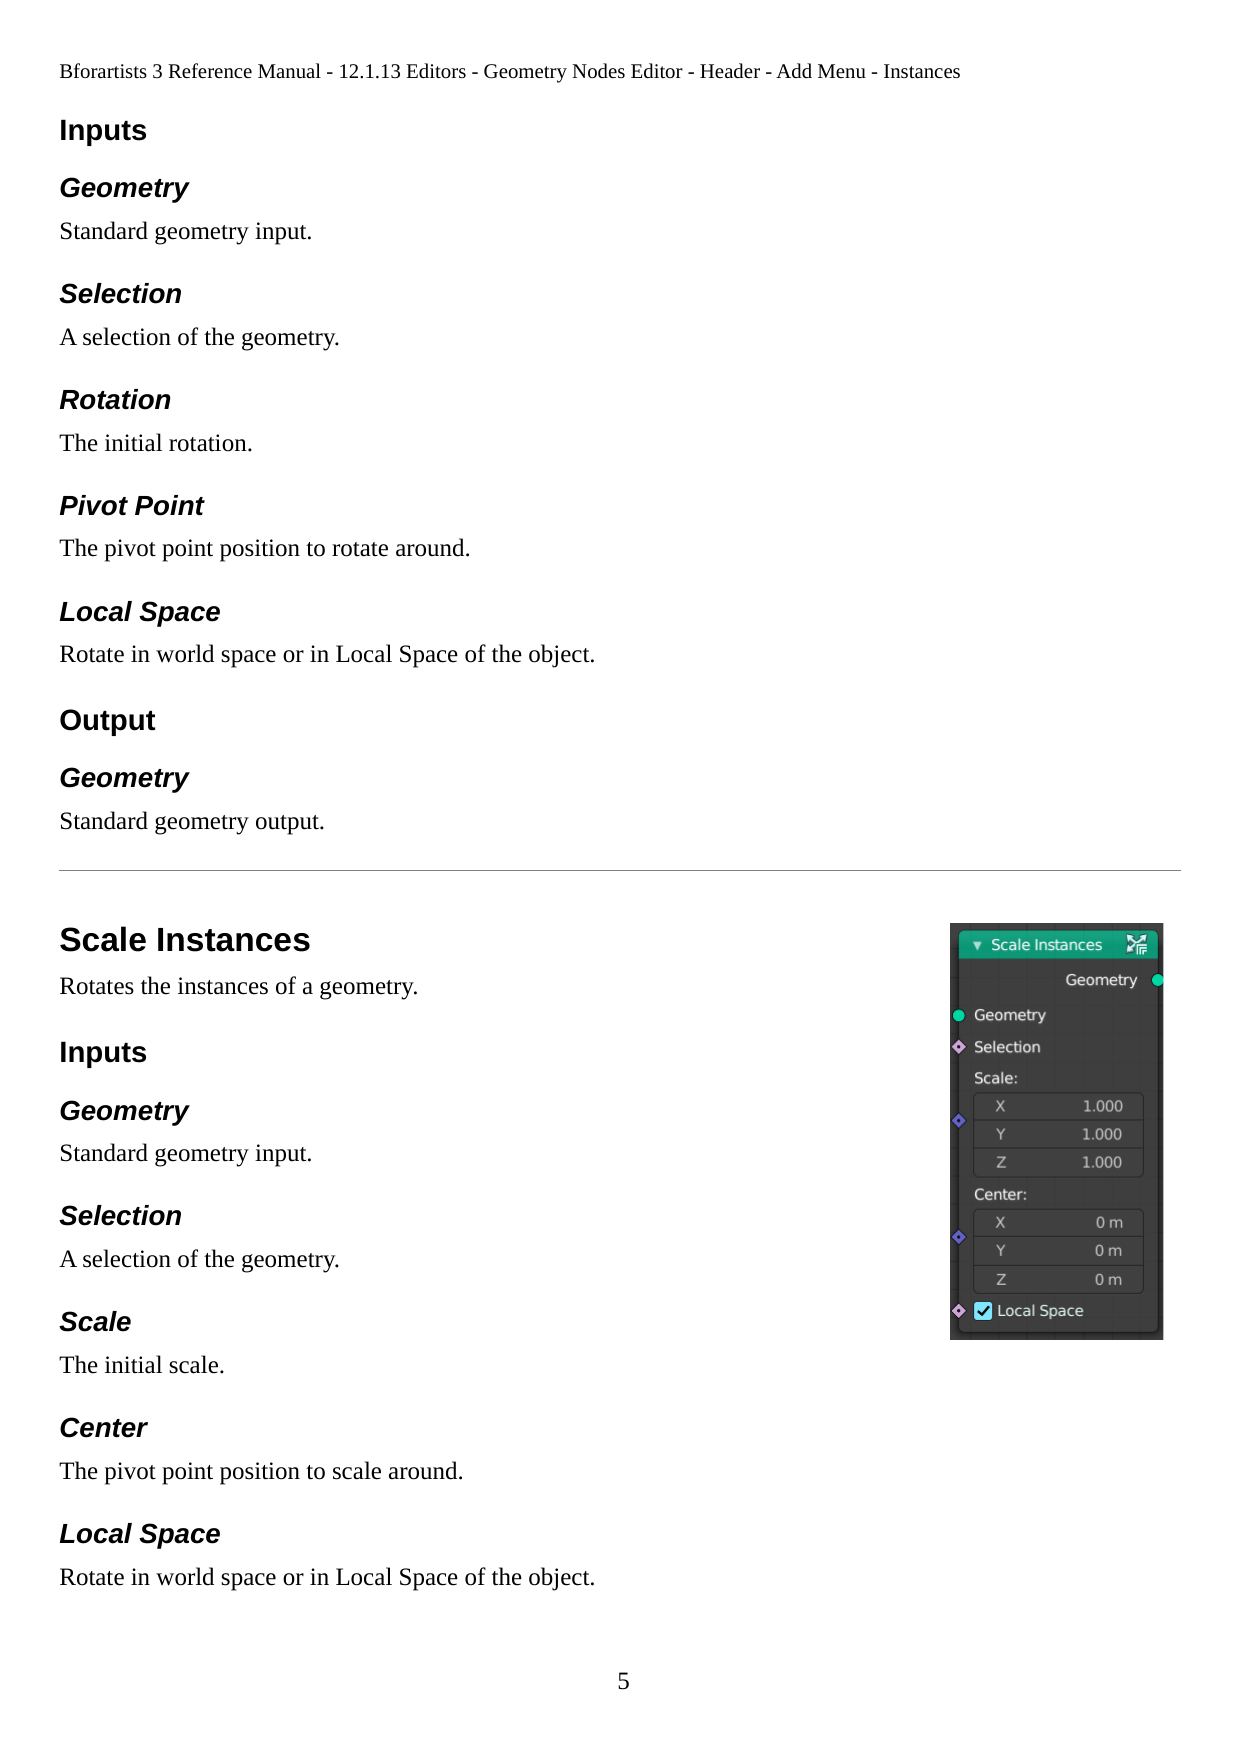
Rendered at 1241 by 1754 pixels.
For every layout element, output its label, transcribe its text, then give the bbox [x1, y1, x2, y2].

subtitle Output [59, 703, 1181, 737]
subtitle Local Space [59, 595, 1181, 627]
text The pivot point position to rotate around. [59, 533, 1181, 562]
text Rotate in world space or in Local Space of the object. [59, 639, 1181, 668]
text A selection of the geometry. [59, 1244, 950, 1273]
subtitle Inputs [59, 113, 1181, 146]
subtitle Selection [59, 277, 1181, 309]
text The initial scale. [59, 1350, 1181, 1379]
text Standard geometry input. [59, 216, 1181, 244]
subtitle [1164, 1035, 1181, 1069]
text Rotates the instances of a geometry. [59, 971, 950, 1000]
subtitle Geometry [59, 762, 1181, 794]
subtitle [1164, 1094, 1181, 1126]
subtitle Selection [59, 1200, 950, 1232]
subtitle Inputs [59, 1035, 950, 1069]
subtitle Geometry [59, 1094, 950, 1126]
subtitle [1164, 1200, 1181, 1232]
text Standard geometry input. [59, 1138, 950, 1167]
subtitle [1164, 1306, 1181, 1338]
text [1164, 1138, 1181, 1167]
text Standard geometry output. [59, 806, 1181, 835]
text Rotate in world space or in Local Space of the object. [59, 1562, 1181, 1591]
text The pivot point position to scale around. [59, 1456, 1181, 1485]
subtitle Rotation [59, 383, 1181, 415]
subtitle Local Space [59, 1518, 1181, 1549]
subtitle Scale Instances [59, 920, 1181, 959]
subtitle Scale [59, 1306, 950, 1338]
subtitle Geometry [59, 171, 1181, 203]
subtitle Center [59, 1412, 1181, 1443]
text A selection of the geometry. [59, 322, 1181, 350]
text The initial rotation. [59, 428, 1181, 456]
picture [950, 923, 1164, 1340]
subtitle Pivot Point [59, 489, 1181, 521]
